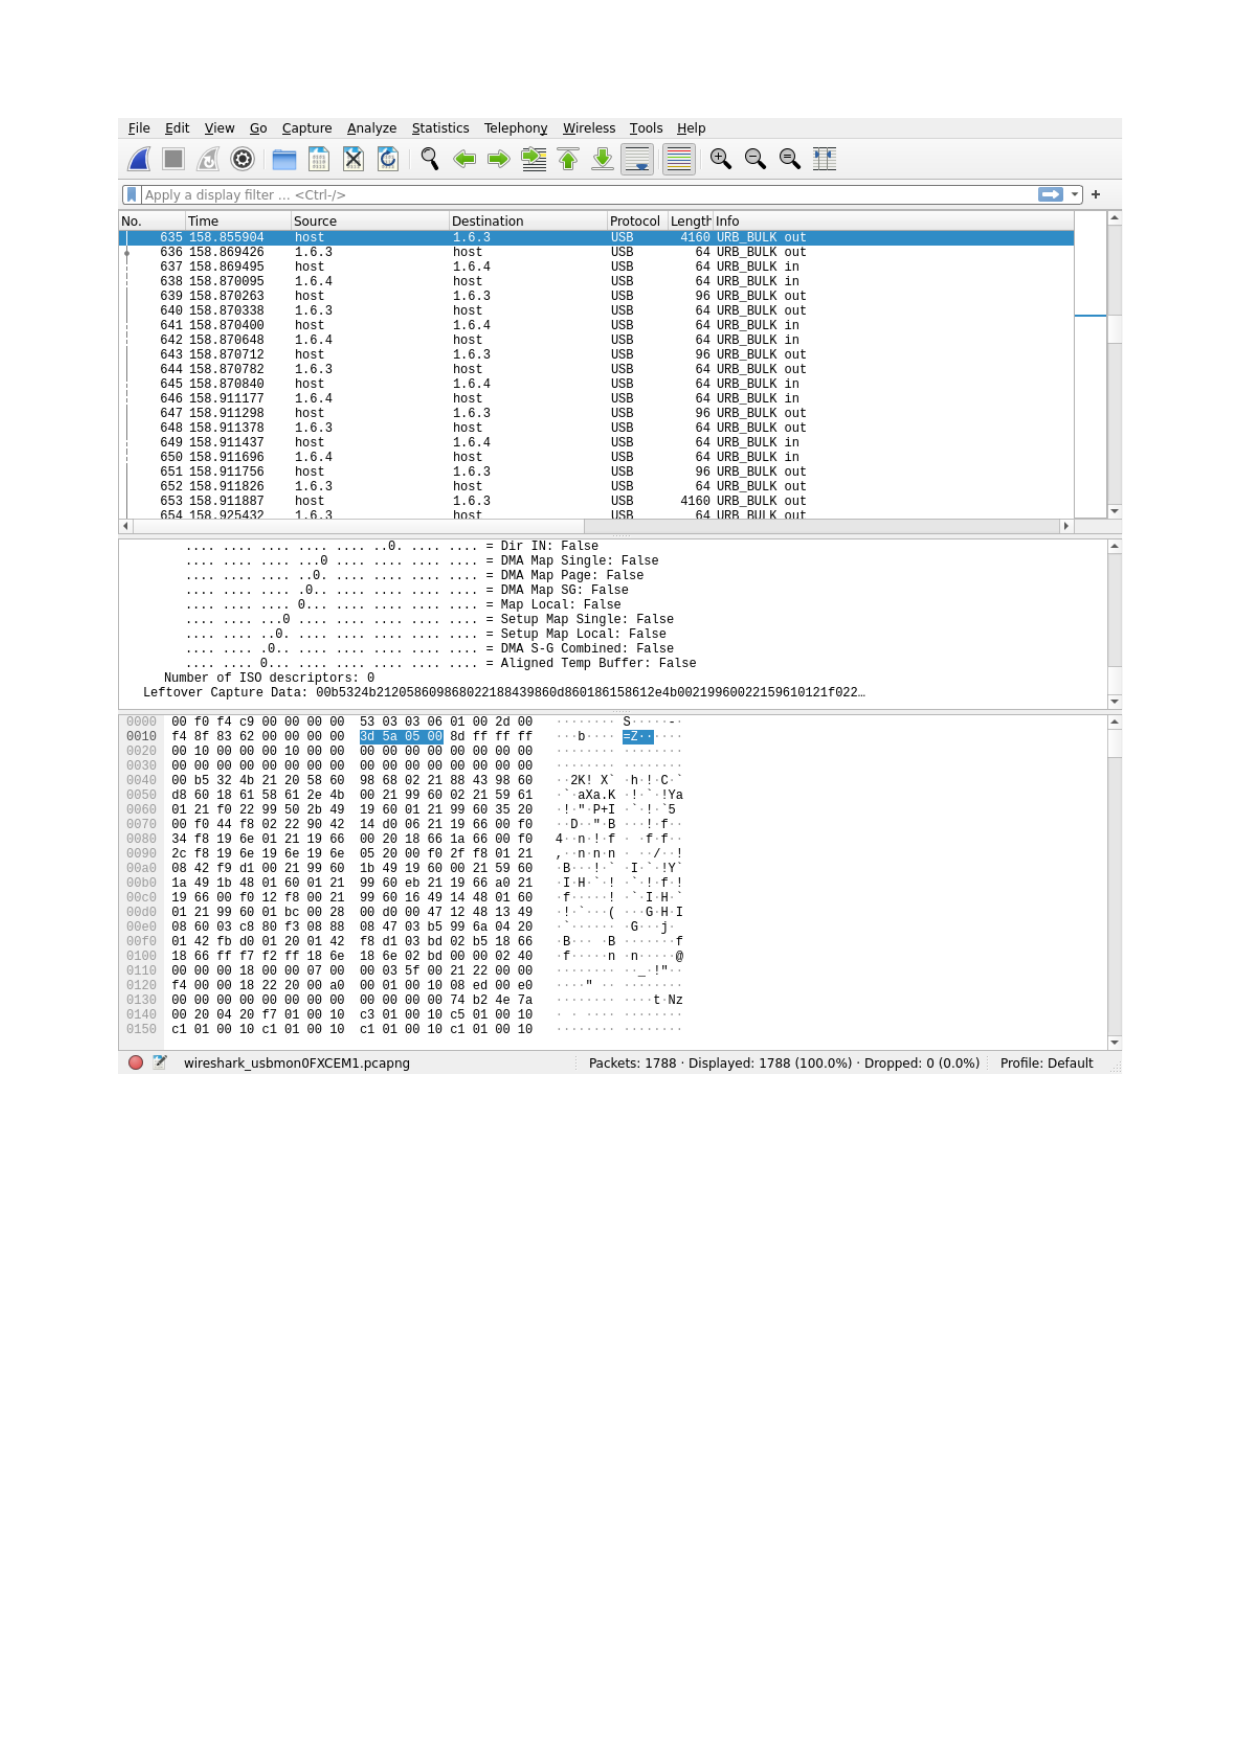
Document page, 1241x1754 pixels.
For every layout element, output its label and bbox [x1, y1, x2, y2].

picture [118, 118, 1123, 1074]
